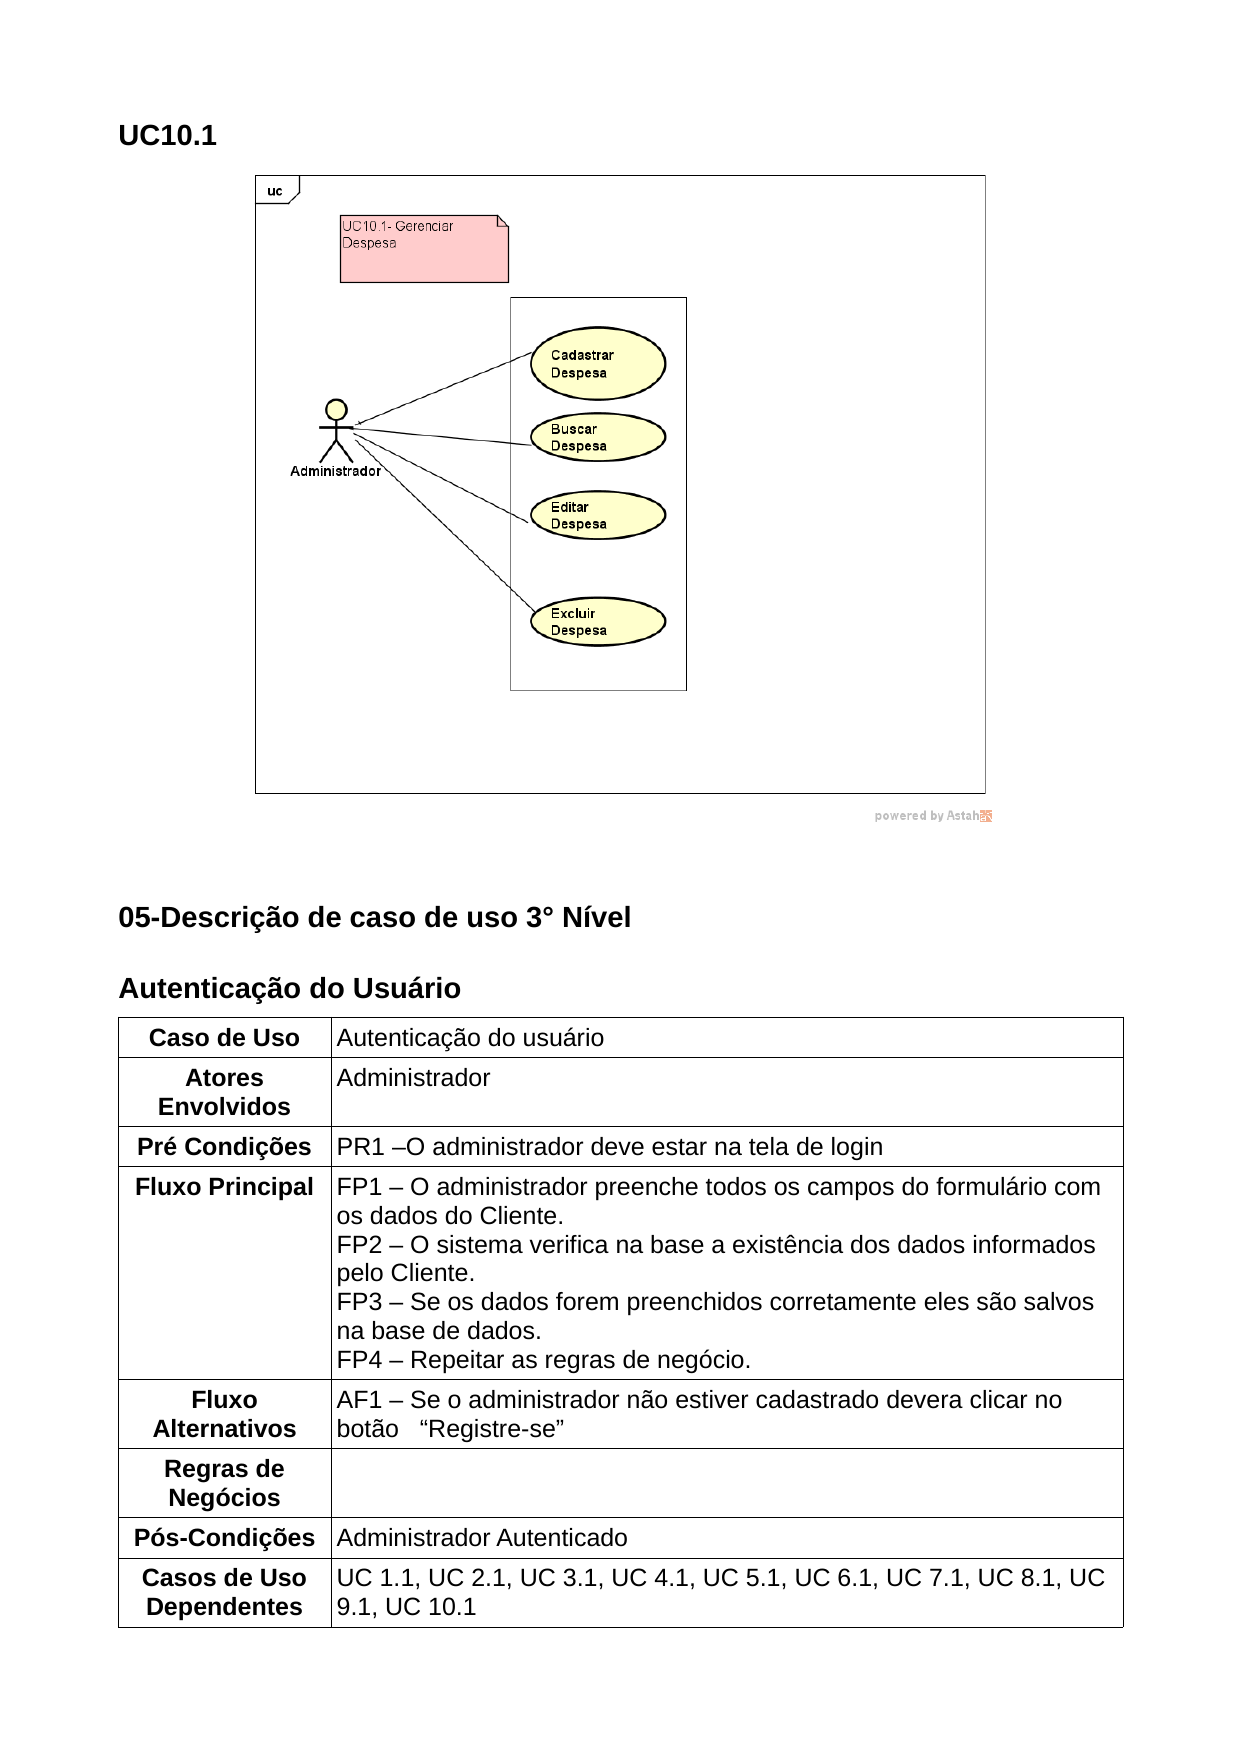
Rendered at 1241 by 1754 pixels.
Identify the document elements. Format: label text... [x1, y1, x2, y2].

table_cell Fluxo Principal [119, 1167, 331, 1379]
table_cell PR1 –O administrador deve estar na tela de login [332, 1127, 1123, 1166]
table_cell FP1 – O administrador preenche todos os campos do formulário com os dados do Cliente. FP2 – O sistema verifica na base a existência dos dados informados pelo Cliente. FP3 – Se os dados forem preenchidos corretamente eles são salvos na base de dados. FP4 – Repeitar as regras de negócio. [332, 1167, 1123, 1379]
table_cell Atores Envolvidos [119, 1058, 331, 1126]
table_cell UC 1.1, UC 2.1, UC 3.1, UC 4.1, UC 5.1, UC 6.1, UC 7.1, UC 8.1, UC 9.1, UC 10.1 [332, 1559, 1123, 1627]
table_header Autenticação do usuário [332, 1018, 1123, 1057]
table_cell Fluxo Alternativos [119, 1380, 331, 1448]
subtitle UC10.1 [118, 118, 1122, 152]
table_cell Administrador [332, 1058, 1123, 1126]
table_cell Pós-Condições [119, 1518, 331, 1558]
table_cell AF1 – Se o administrador não estiver cadastrado devera clicar no botão “Registre-se” [332, 1380, 1123, 1448]
subtitle 05-Descrição de caso de uso 3° Nível [118, 899, 1122, 933]
table_cell Regras de Negócios [119, 1449, 331, 1517]
table_header Caso de Uso [119, 1018, 331, 1057]
table_cell Administrador Autenticado [332, 1518, 1123, 1558]
subtitle Autenticação do Usuário [118, 971, 1122, 1004]
table_cell [332, 1449, 1123, 1517]
table_cell Casos de Uso Dependentes [119, 1559, 331, 1627]
picture [244, 164, 996, 826]
table_cell Pré Condições [119, 1127, 331, 1166]
